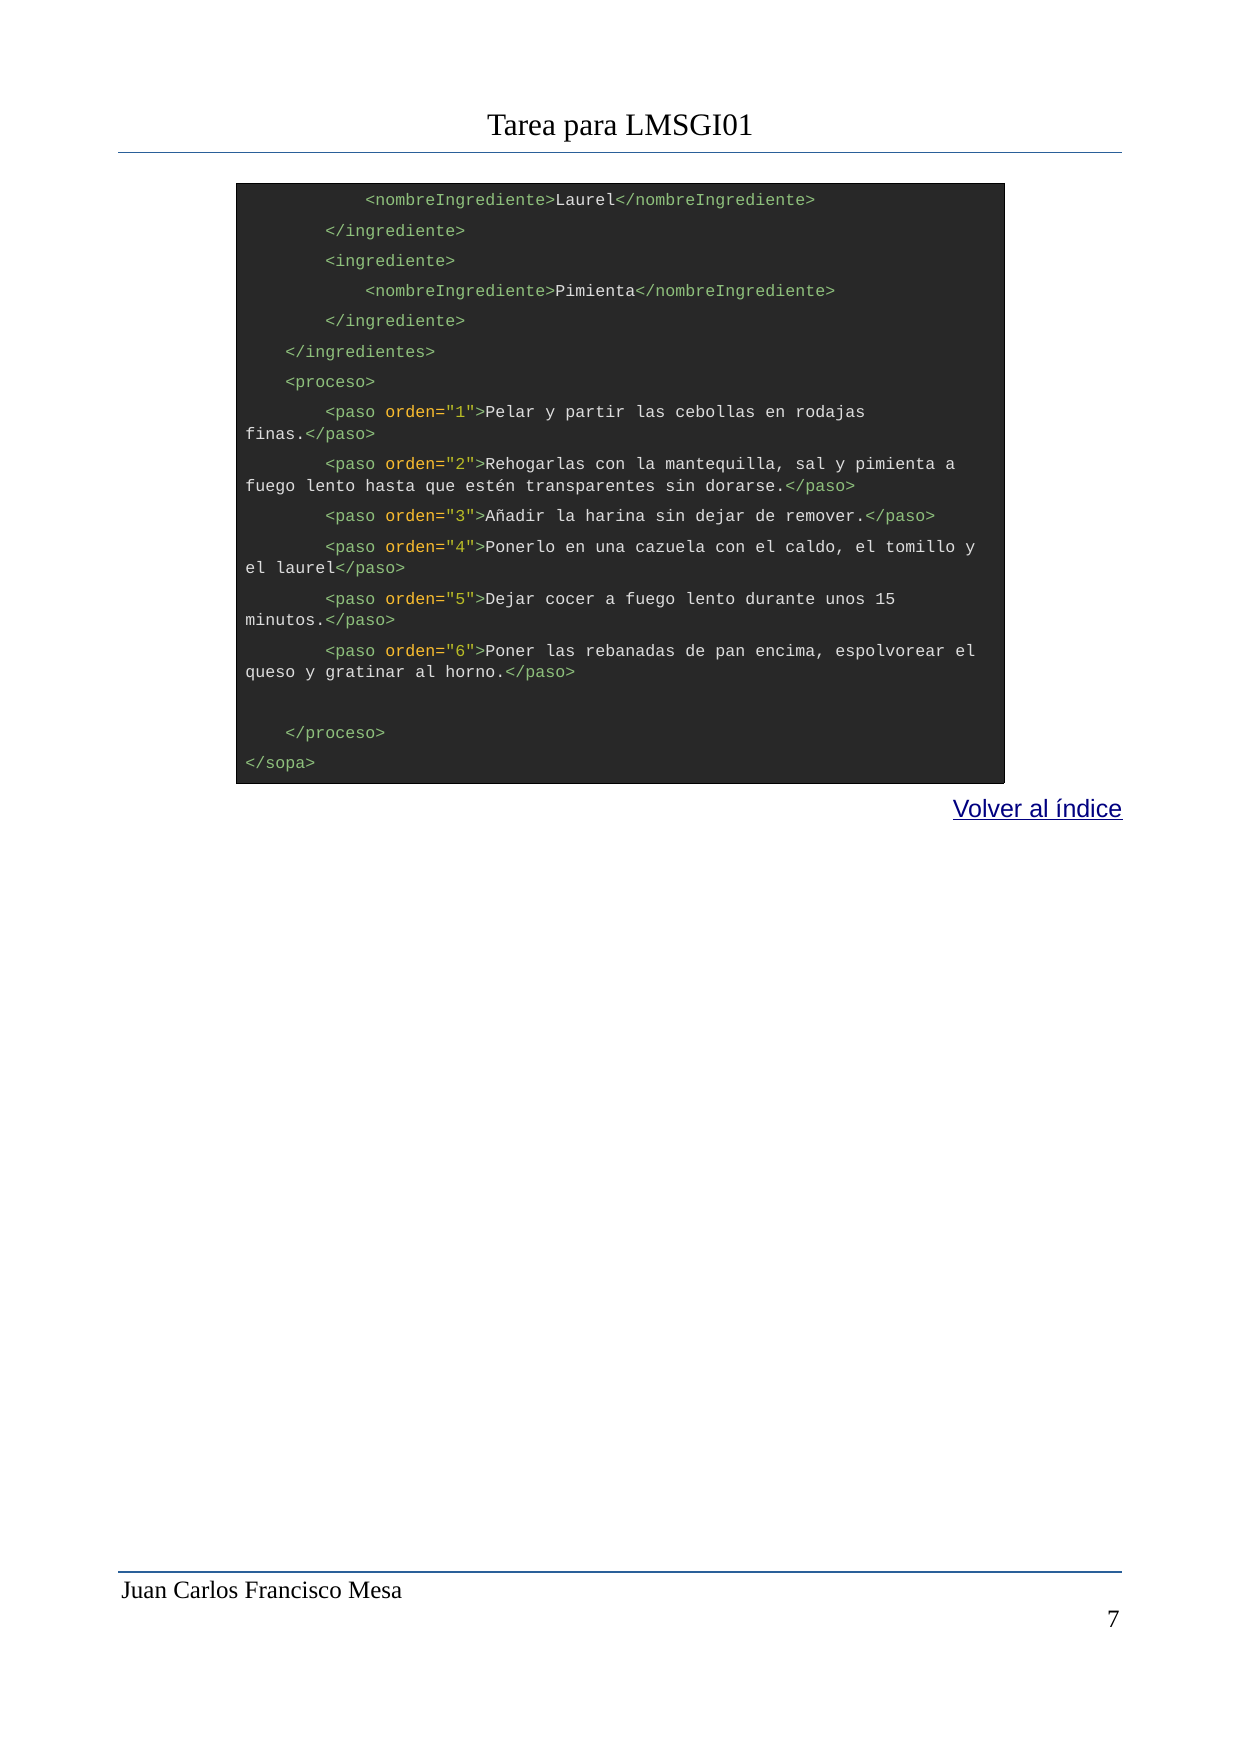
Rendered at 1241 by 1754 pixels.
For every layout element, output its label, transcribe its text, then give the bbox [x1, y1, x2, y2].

text <paso orden="1">Pelar y partir las cebollas en rodajas finas.</paso> [237, 395, 1004, 444]
text <nombreIngrediente>Pimienta</nombreIngrediente> [237, 274, 1004, 302]
text <proceso> [237, 365, 1004, 392]
text <paso orden="3">Añadir la harina sin dejar de remover.</paso> [237, 499, 1004, 527]
text <ingrediente> [237, 243, 1004, 271]
text <paso orden="6">Poner las rebanadas de pan encima, espolvorear el queso y gratinar al horno.</paso> [237, 633, 1004, 683]
text <paso orden="5">Dejar cocer a fuego lento durante unos 15 minutos.</paso> [237, 581, 1004, 631]
text </ingrediente> [237, 213, 1004, 241]
text <paso orden="4">Ponerlo en una cazuela con el caldo, el tomillo y el laurel</paso> [237, 529, 1004, 579]
text </ingrediente> [237, 304, 1004, 332]
text <paso orden="2">Rehogarlas con la mantequilla, sal y pimienta a fuego lento hasta que estén transparentes sin dorarse.</paso> [237, 447, 1004, 496]
text <nombreIngrediente>Laurel</nombreIngrediente> [237, 184, 1004, 211]
text </sopa> [237, 746, 1004, 783]
text </proceso> [237, 716, 1004, 743]
text </ingredientes> [237, 334, 1004, 362]
text Volver al índice [118, 794, 1122, 823]
